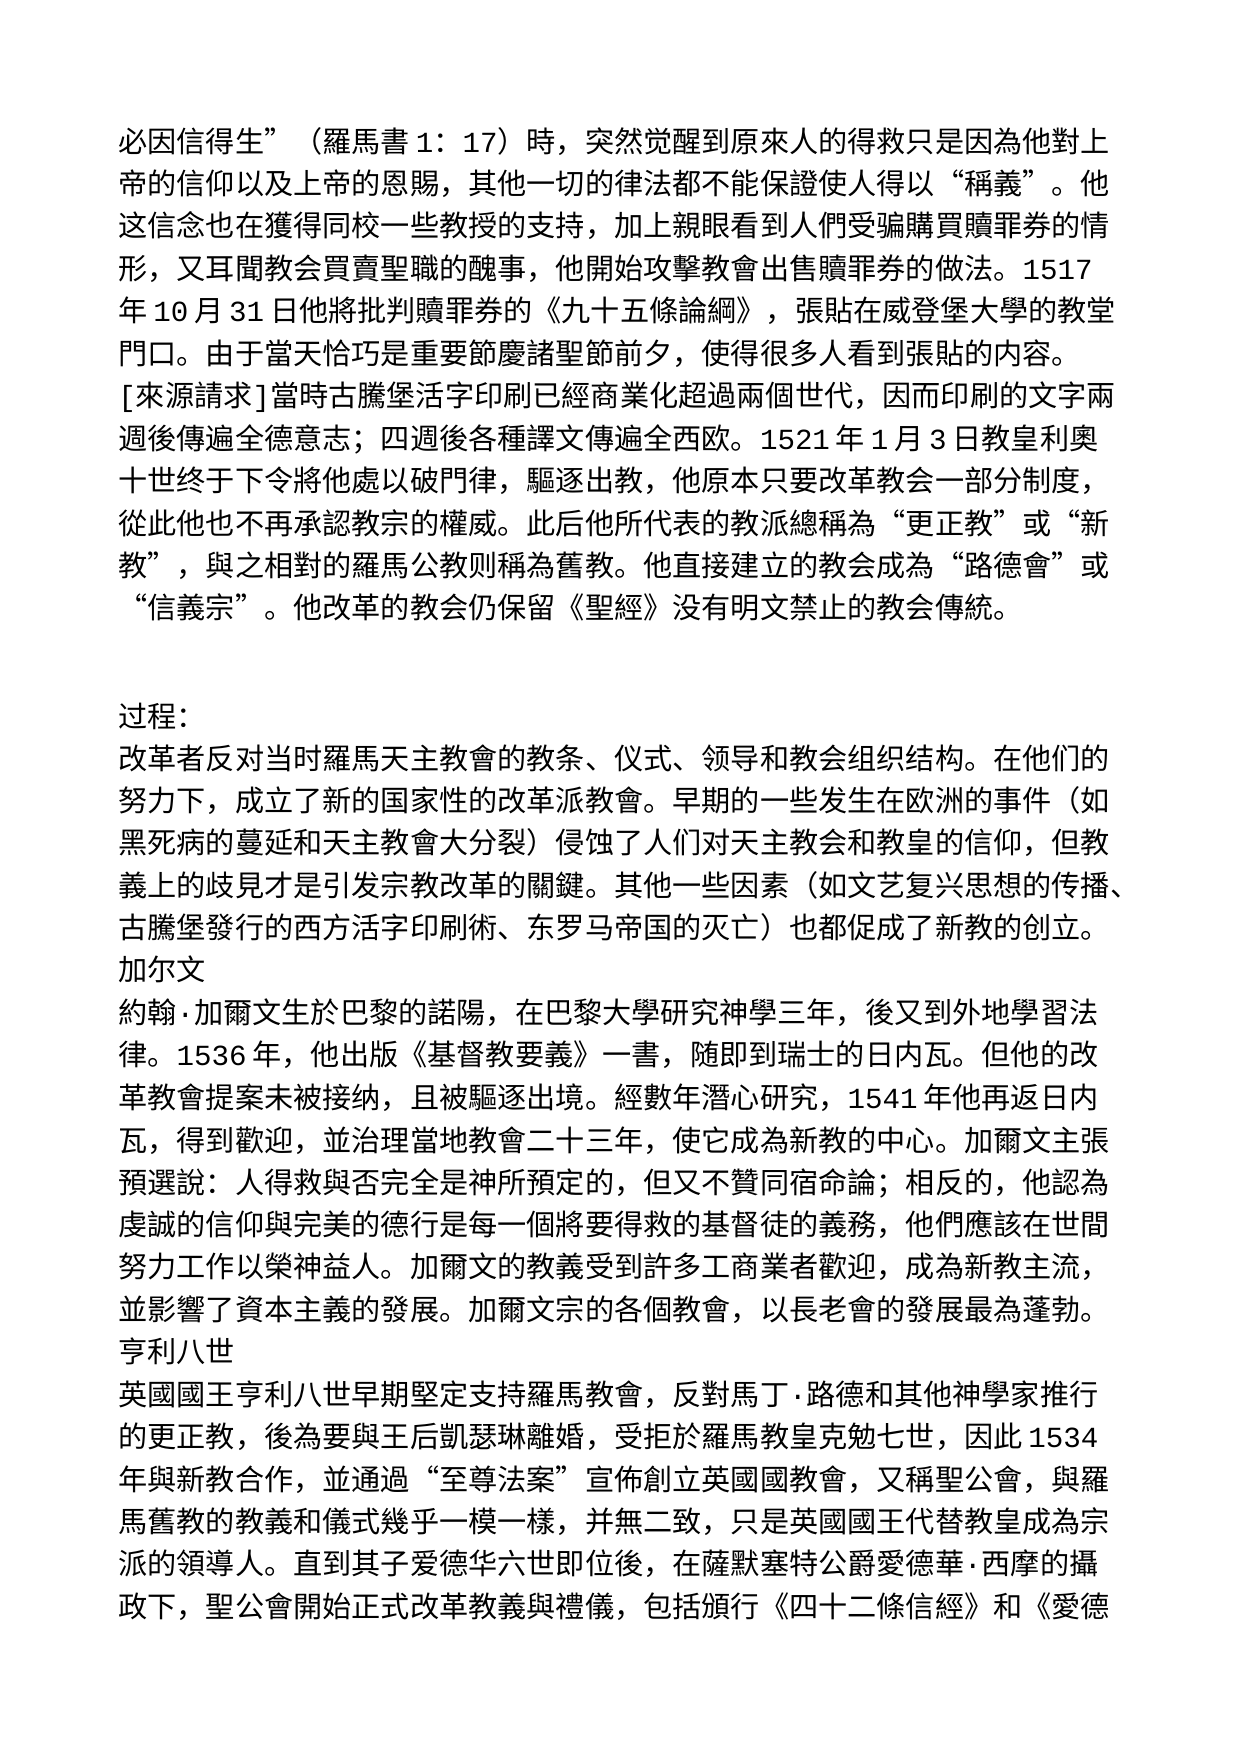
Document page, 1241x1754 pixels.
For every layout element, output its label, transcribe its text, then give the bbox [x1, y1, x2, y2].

text 約翰·加爾文生於巴黎的諾陽，在巴黎大學研究神學三年，後又到外地學習法律。1536年，他出版《基督教要義》一書，随即到瑞士的日内瓦。但他的改革教會提案未被接纳，且被驅逐出境。經數年潛心研究，1541年他再返日内瓦，得到歡迎，並治理當地教會二十三年，使它成為新教的中心。加爾文主張預選說：人得救與否完全是神所預定的，但又不贊同宿命論；相反的，他認為虔誠的信仰與完美的德行是每一個將要得救的基督徒的義務，他們應該在世間努力工作以榮神益人。加爾文的教義受到許多工商業者歡迎，成為新教主流，並影響了資本主義的發展。加爾文宗的各個教會，以長老會的發展最為蓬勃。 [118, 989, 1122, 1328]
text 亨利八世 [118, 1328, 1122, 1371]
text 加尔文 [118, 947, 1122, 989]
text 改革者反对当时羅馬天主教會的教条、仪式、领导和教会组织结构。在他们的努力下，成立了新的国家性的改革派教會。早期的一些发生在欧洲的事件（如黑死病的蔓延和天主教會大分裂）侵蚀了人们对天主教会和教皇的信仰，但教義上的歧見才是引发宗教改革的關鍵。其他一些因素（如文艺复兴思想的传播、古騰堡發行的西方活字印刷術、东罗马帝国的灭亡）也都促成了新教的创立。 [118, 736, 1122, 947]
text 过程： [118, 693, 1122, 736]
text 英國國王亨利八世早期堅定支持羅馬教會，反對馬丁·路德和其他神學家推行的更正教，後為要與王后凱瑟琳離婚，受拒於羅馬教皇克勉七世，因此1534年與新教合作，並通過“至尊法案”宣佈創立英國國教會，又稱聖公會，與羅馬舊教的教義和儀式幾乎一模一樣，并無二致，只是英國國王代替教皇成為宗派的領導人。直到其子爱德华六世即位後，在薩默塞特公爵愛德華·西摩的攝政下，聖公會開始正式改革教義與禮儀，包括頒行《四十二條信經》和《愛德 [118, 1371, 1122, 1626]
text 馬丁·路德在埃爾福特大學（英语：University of Erfurt）獲文学碩士，又学半年法律。接着入修道院苦修，1507年獲立为司祭。1512年獲威登堡大學神学院博士，随即教授《聖經》曾講授詩篇（1513~1515）、羅馬書（1515~1516）、加拉太書（1516~1517）和希伯來書（1517~1518）。他是德意志地區最早用德文对照新約旧约原文授課的教授之一。然而他繼續依然教会律法潛心苦修，結果，使他更加強烈的不能滿意於「新路」的觀點。但無論如何都不能得到内心的平安。直到有一天他在研讀《聖經》時，看到“義人必因信得生”（羅馬書1：17）時，突然觉醒到原來人的得救只是因為他對上帝的信仰以及上帝的恩賜，其他一切的律法都不能保證使人得以“稱義”。他这信念也在獲得同校一些教授的支持，加上親眼看到人們受骗購買贖罪券的情形，又耳聞教会買賣聖職的醜事，他開始攻擊教會出售贖罪券的做法。1517年10月31日他將批判贖罪券的《九十五條論綱》，張貼在威登堡大學的教堂門口。由于當天恰巧是重要節慶諸聖節前夕，使得很多人看到張貼的内容。[來源請求]當時古騰堡活字印刷已經商業化超過兩個世代，因而印刷的文字兩週後傳遍全德意志；四週後各種譯文傳遍全西欧。1521年1月3日教皇利奧十世终于下令將他處以破門律，驅逐出教，他原本只要改革教会一部分制度，從此他也不再承認教宗的權威。此后他所代表的教派總稱為“更正教”或“新教”，與之相對的羅馬公教则稱為舊教。他直接建立的教会成為“路德會”或“信義宗”。他改革的教会仍保留《聖經》没有明文禁止的教会傳統。 [118, 118, 1122, 627]
